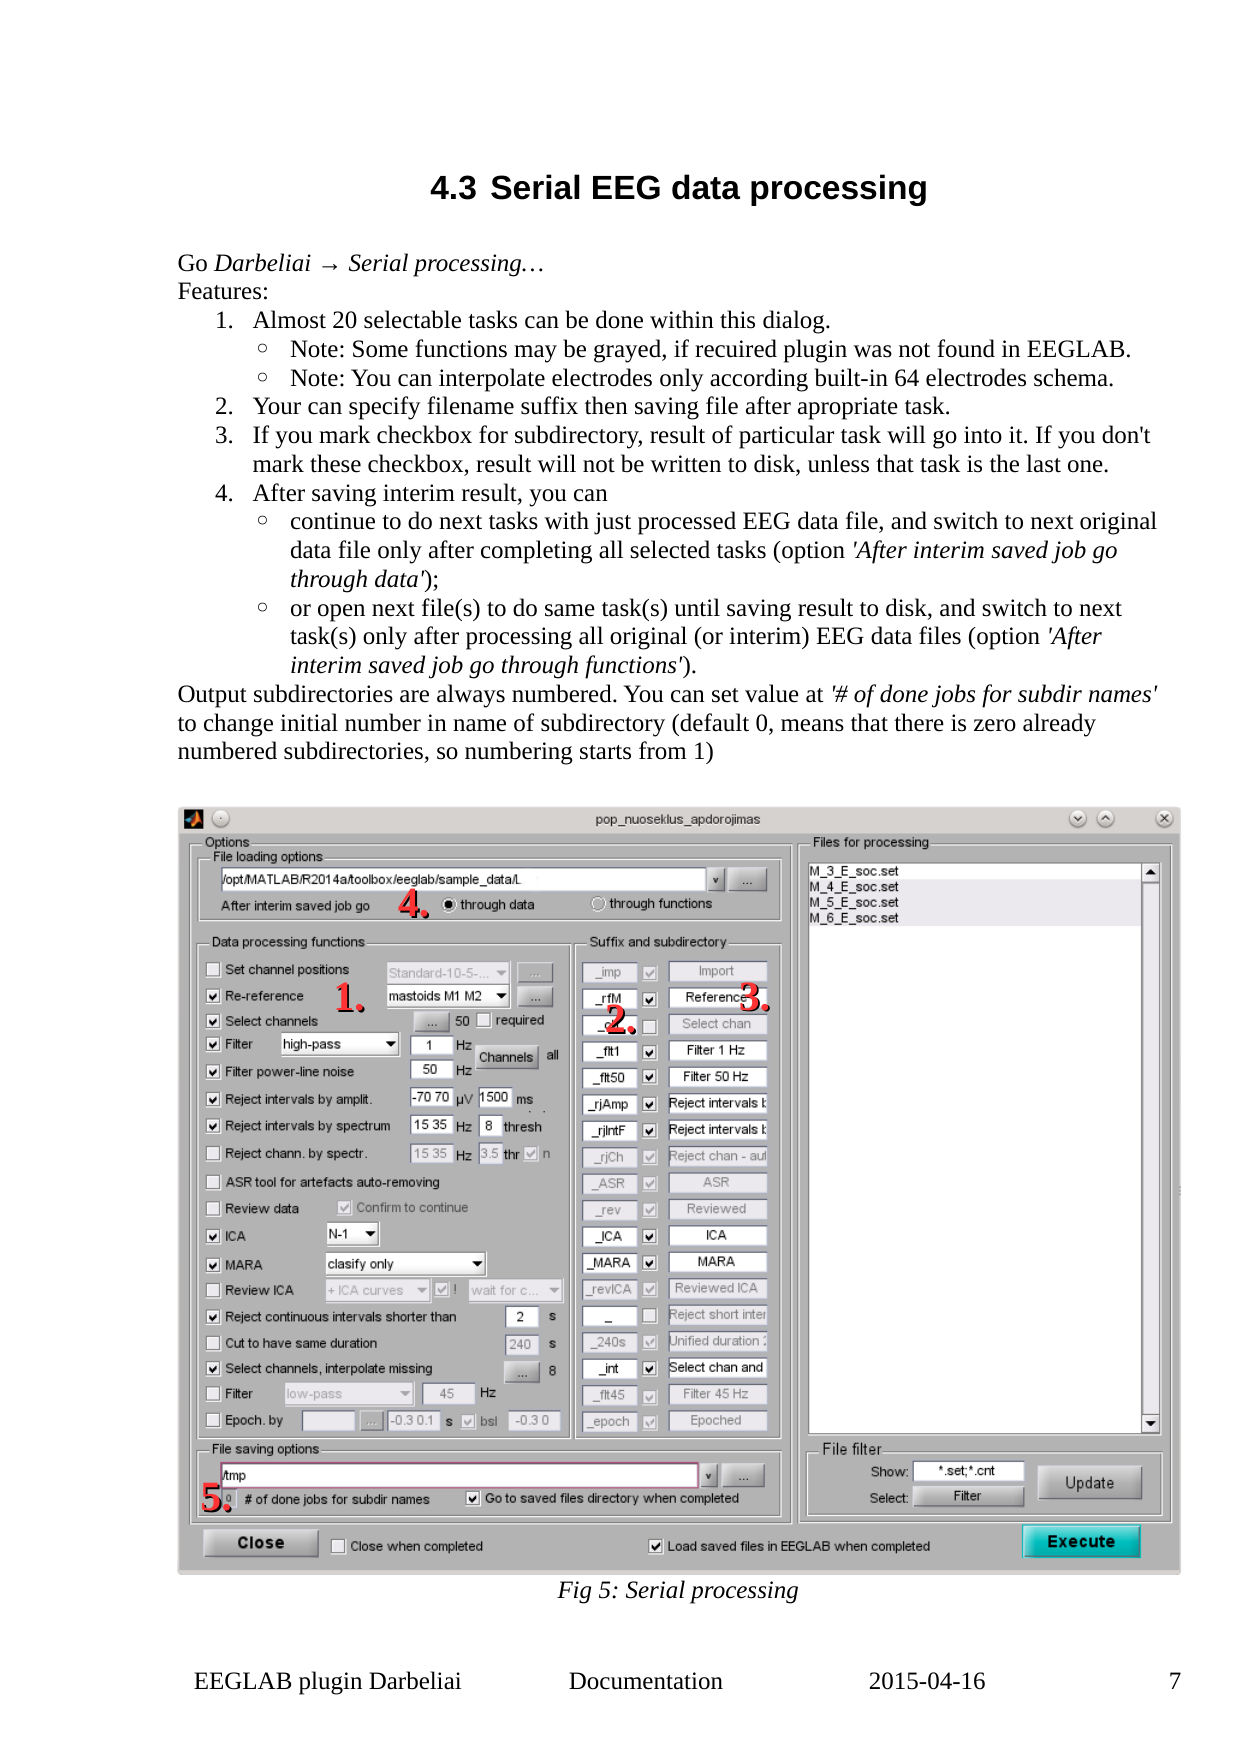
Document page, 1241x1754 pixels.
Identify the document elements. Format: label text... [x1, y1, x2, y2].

list If you mark checkbox for subdirectory, result of particular task will go into it. If you don't mark these checkbox, result will not be written to disk, unless that task is the last one. [215, 420, 1181, 478]
list Almost 20 selectable tasks can be done within this dialog. [215, 305, 1181, 334]
text Features: [177, 276, 1181, 305]
text Fig 5: Serial processing [177, 1575, 1181, 1604]
list continue to do next tasks with just processed EEG data file, and switch to next original data file only after completing all selected tasks (option 'After interim saved job go through data'); [252, 506, 1181, 593]
list Note: Some functions may be grayed, if recuired plugin was not found in EEGLAB. [252, 334, 1181, 363]
list Your can specify filename suffix then saving file after apropriate task. [215, 391, 1181, 420]
list or open next file(s) to do same task(s) until saving result to disk, and switch to next task(s) only after processing all original (or interim) EEG data files (option 'After interim saved job go through functions'). [252, 593, 1181, 679]
text Output subdirectories are always numbered. You can set value at '# of done jobs for subdir names' to change initial number in name of subdirectory (default 0, means that there is zero already numbered subdirectories, so numbering starts from 1) [177, 679, 1181, 765]
list Note: You can interpolate electrodes only according built-in 64 electrodes schema. [252, 363, 1181, 391]
list After saving interim result, you can [215, 478, 1181, 506]
text Go Darbeliai → Serial processing… [177, 248, 1181, 276]
subtitle Serial EEG data processing [177, 168, 1181, 206]
picture [177, 806, 1182, 1575]
